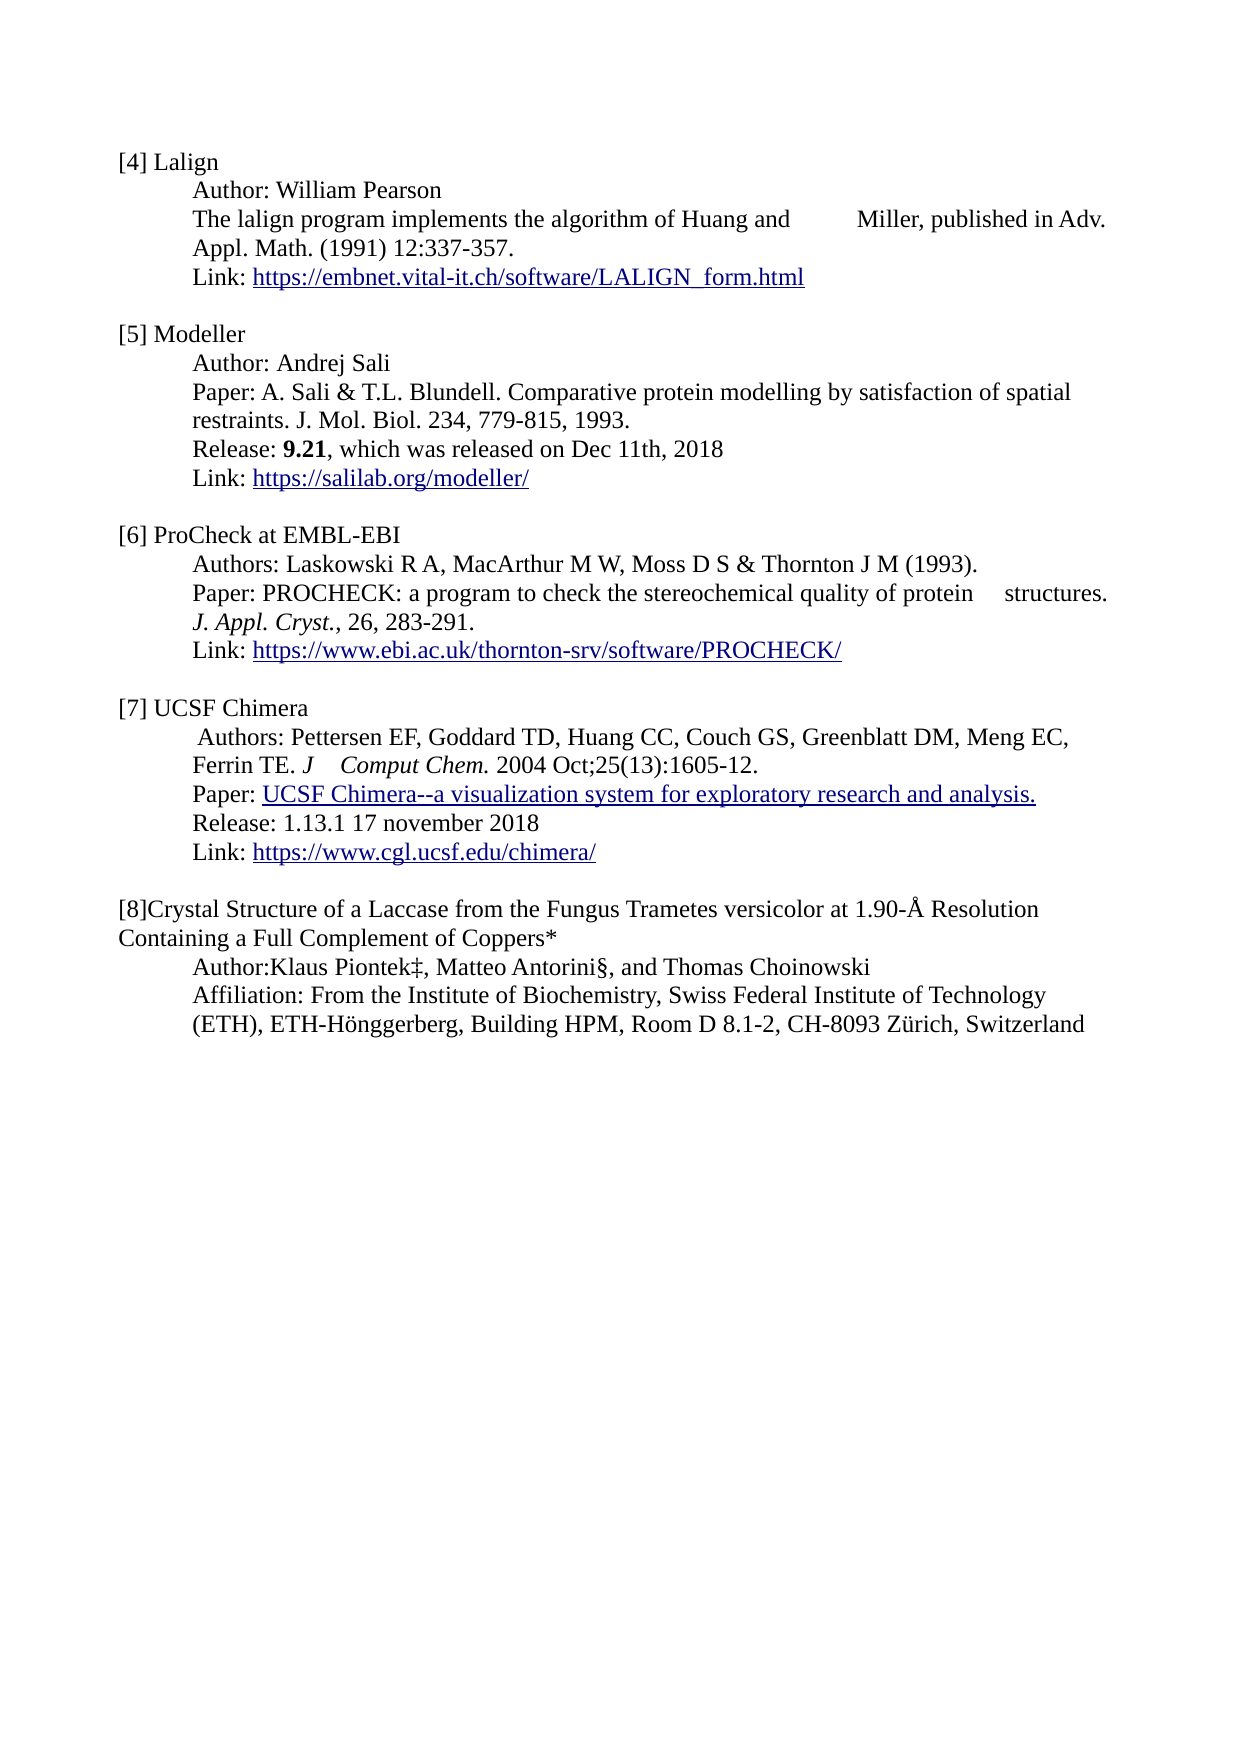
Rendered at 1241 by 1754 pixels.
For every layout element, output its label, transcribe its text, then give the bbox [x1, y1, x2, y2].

text Release: 9.21, which was released on Dec 11th, 2018 [118, 434, 1122, 463]
text [5] Modeller [118, 319, 1122, 348]
text Release: 1.13.1 17 november 2018 [118, 808, 1122, 837]
text [4] Lalign [118, 147, 1122, 176]
text Paper: PROCHECK: a program to check the stereochemical quality of protein structures. J. Appl. Cryst., 26, 283-291. [118, 578, 1122, 636]
text Authors: Pettersen EF, Goddard TD, Huang CC, Couch GS, Greenblatt DM, Meng EC, Ferrin TE. J Comput Chem. 2004 Oct;25(13):1605-12. [118, 722, 1122, 779]
text Author:Klaus Piontek‡, Matteo Antorini§, and Thomas Choinowski [118, 952, 1122, 981]
text Author: William Pearson [118, 176, 1122, 204]
text Affiliation: From the Institute of Biochemistry, Swiss Federal Institute of Technology (ETH), ETH-Hönggerberg, Building HPM, Room D 8.1-2, CH-8093 Zürich, Switzerland [118, 981, 1122, 1038]
text Authors: Laskowski R A, MacArthur M W, Moss D S & Thornton J M (1993). [118, 549, 1122, 578]
text Paper: UCSF Chimera--a visualization system for exploratory research and analysis. [118, 779, 1122, 808]
text [7] UCSF Chimera [118, 693, 1122, 722]
text Paper: A. Sali & T.L. Blundell. Comparative protein modelling by satisfaction of spatial restraints. J. Mol. Biol. 234, 779-815, 1993. [118, 377, 1122, 434]
text [8]Crystal Structure of a Laccase from the Fungus Trametes versicolor at 1.90-Å Resolution Containing a Full Complement of Coppers* [118, 894, 1122, 952]
text Author: Andrej Sali [118, 348, 1122, 377]
text [6] ProCheck at EMBL-EBI [118, 521, 1122, 549]
text The lalign program implements the algorithm of Huang and Miller, published in Adv. Appl. Math. (1991) 12:337-357. [118, 204, 1122, 262]
text Link: https://salilab.org/modeller/ [118, 463, 1122, 492]
text Link: https://www.cgl.ucsf.edu/chimera/ [118, 837, 1122, 866]
text Link: https://www.ebi.ac.uk/thornton-srv/software/PROCHECK/ [118, 636, 1122, 664]
text Link: https://embnet.vital-it.ch/software/LALIGN_form.html [118, 262, 1122, 291]
